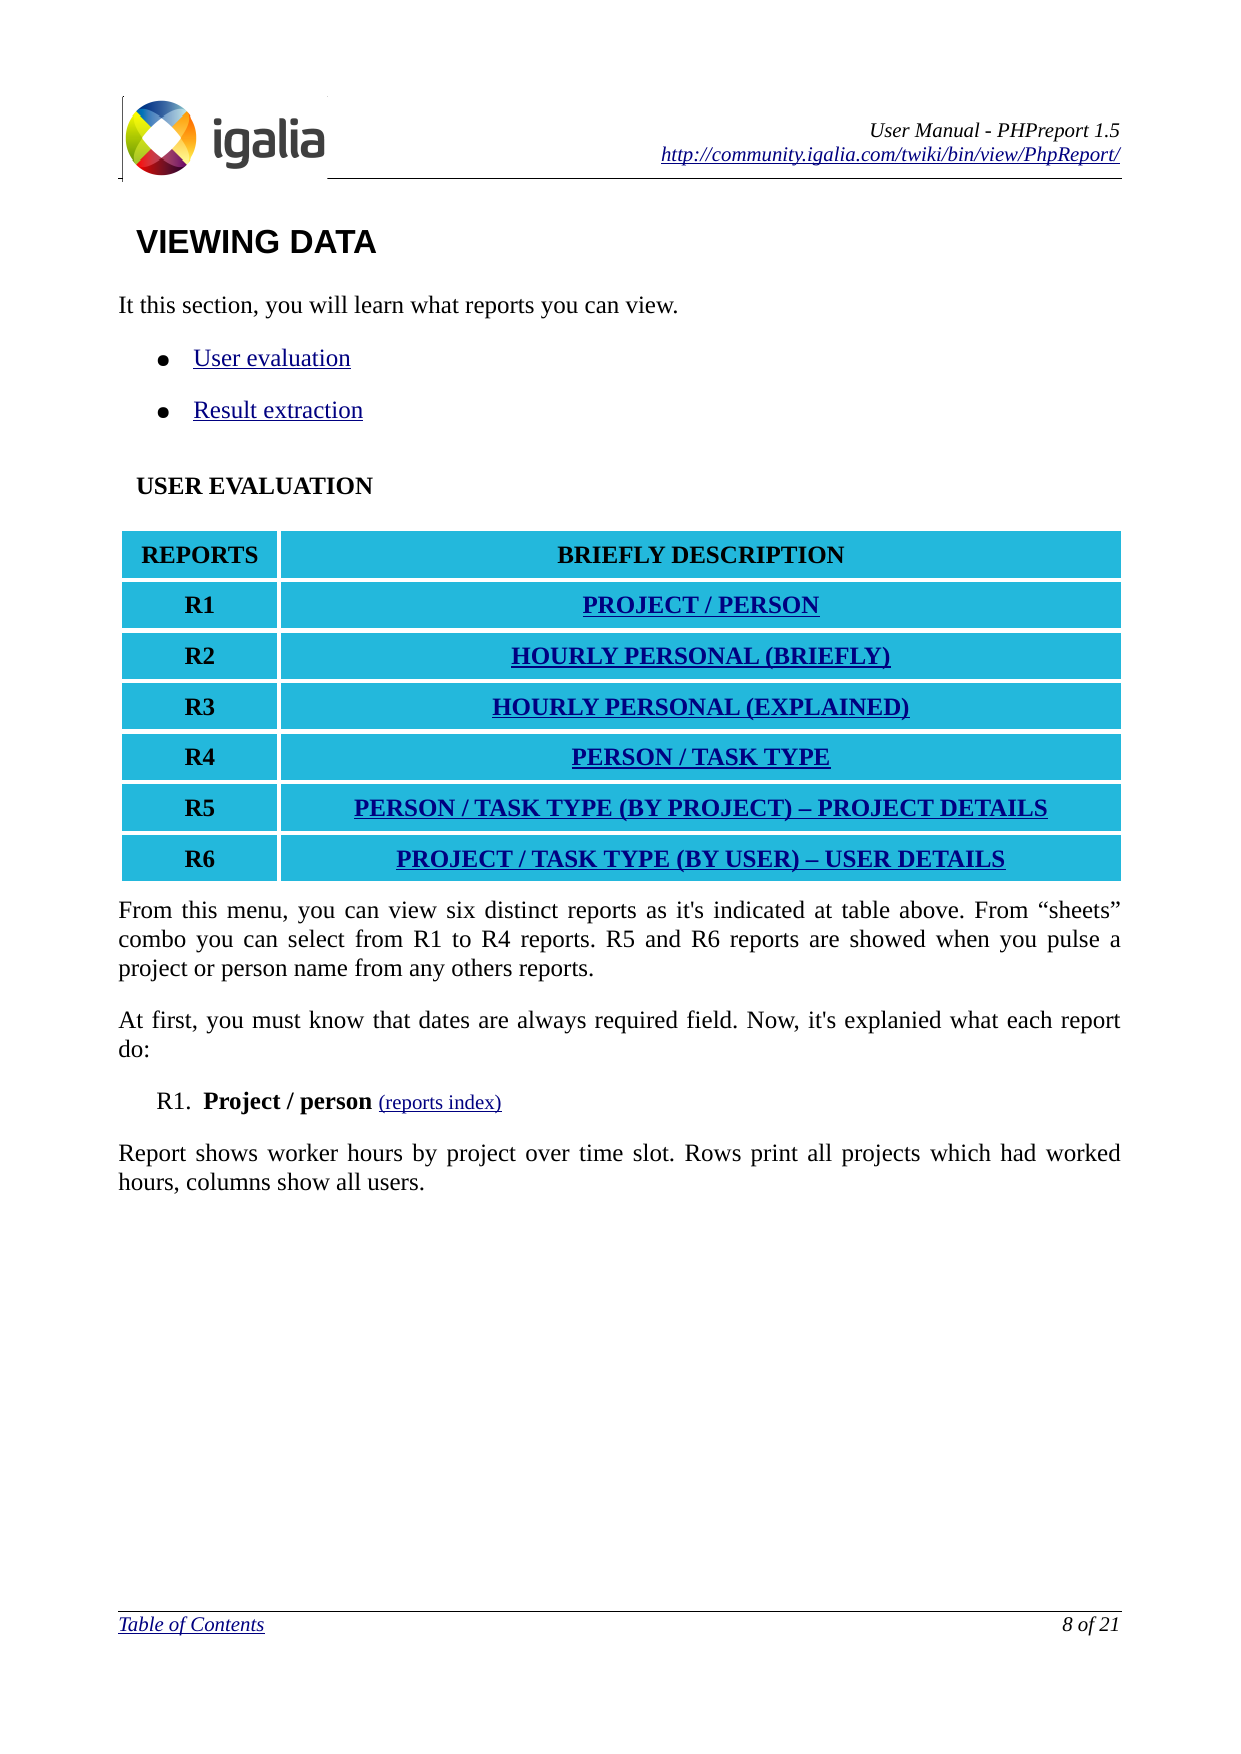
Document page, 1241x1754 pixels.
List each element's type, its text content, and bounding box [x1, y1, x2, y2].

title User evaluation [136, 471, 1122, 499]
list User evaluation [156, 343, 1122, 371]
subtitle Viewing data [136, 222, 1122, 260]
text At first, you must know that dates are always required field. Now, it's explanied what each report do: [118, 1005, 1122, 1062]
text Report shows worker hours by project over time slot. Rows print all projects which had worked hours, columns show all users. [118, 1138, 1122, 1196]
list Result extraction [156, 395, 1122, 424]
picture [122, 96, 328, 182]
text From this menu, you can view six distinct reports as it's indicated at table above. From “sheets” combo you can select from R1 to R4 reports. R5 and R6 reports are showed when you pulse a project or person name from any others reports. [118, 895, 1122, 981]
list Project / person (reports index) [156, 1086, 1122, 1115]
text It this section, you will learn what reports you can view. [118, 290, 1122, 319]
